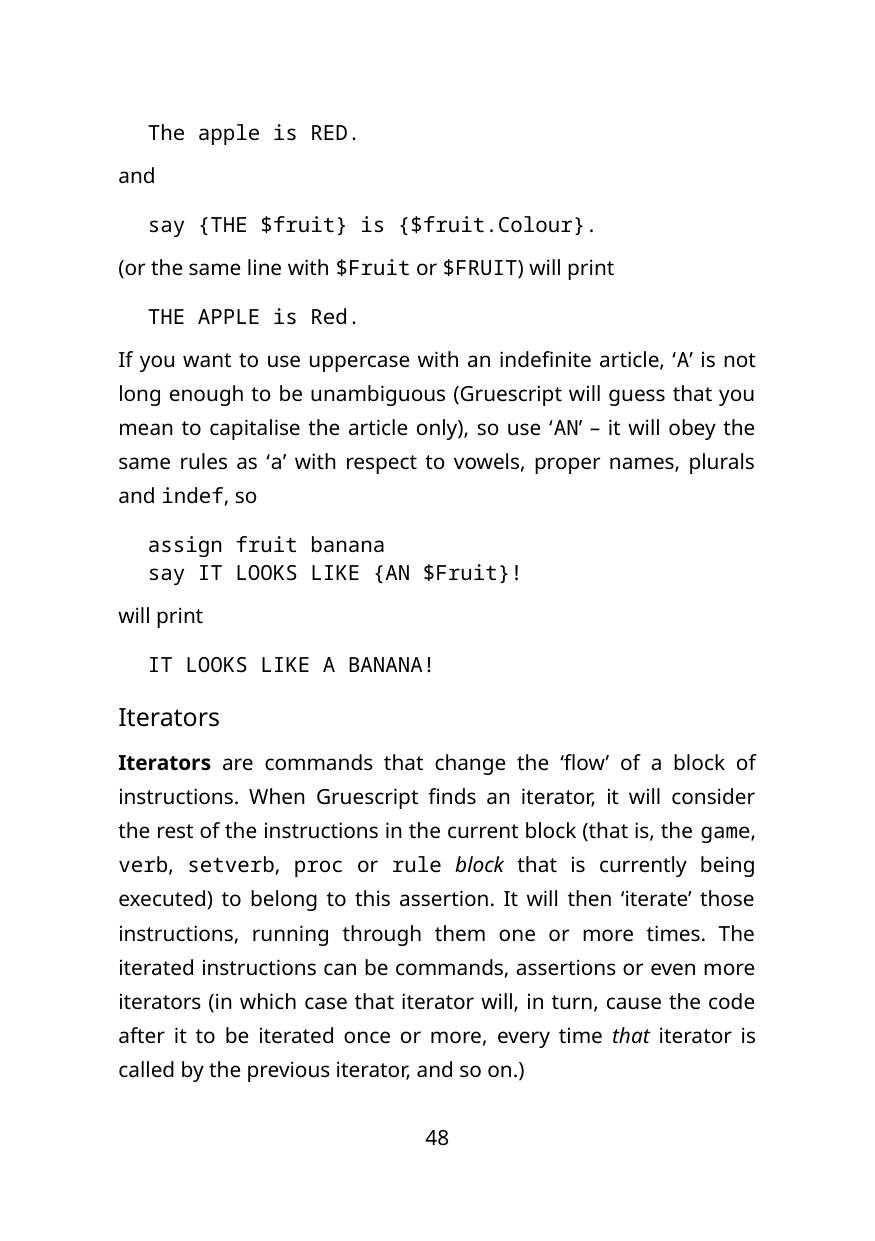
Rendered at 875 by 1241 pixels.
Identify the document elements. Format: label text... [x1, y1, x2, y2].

text say {THE $fruit} is {$fruit.Colour}. [148, 210, 756, 238]
text The apple is RED. [148, 118, 756, 147]
text will print [118, 602, 756, 630]
subtitle Iterators [118, 699, 756, 733]
text say IT LOOKS LIKE {AN $Fruit}! [148, 558, 756, 587]
text IT LOOKS LIKE A BANANA! [148, 650, 756, 679]
text Iterators are commands that change the ‘flow’ of a block of instructions. When Gruescript finds an iterator, it will consider the rest of the instructions in the current block (that is, the game, verb, setverb, proc or rule block that is currently being executed) to belong to this assertion. It will then ‘iterate’ those instructions, running through them one or more times. The iterated instructions can be commands, assertions or even more iterators (in which case that iterator will, in turn, cause the code after it to be iterated once or more, every time that iterator is called by the previous iterator, and so on.) [118, 748, 756, 1083]
text and [118, 161, 756, 190]
text assign fruit banana [148, 530, 756, 558]
text THE APPLE is Red. [148, 302, 756, 330]
text (or the same line with $Fruit or $FRUIT) will print [118, 253, 756, 282]
text If you want to use uppercase with an indefinite article, ‘A’ is not long enough to be unambiguous (Gruescript will guess that you mean to capitalise the article only), so use ‘AN’ – it will obey the same rules as ‘a’ with respect to vowels, proper names, plurals and indef, so [118, 345, 756, 510]
